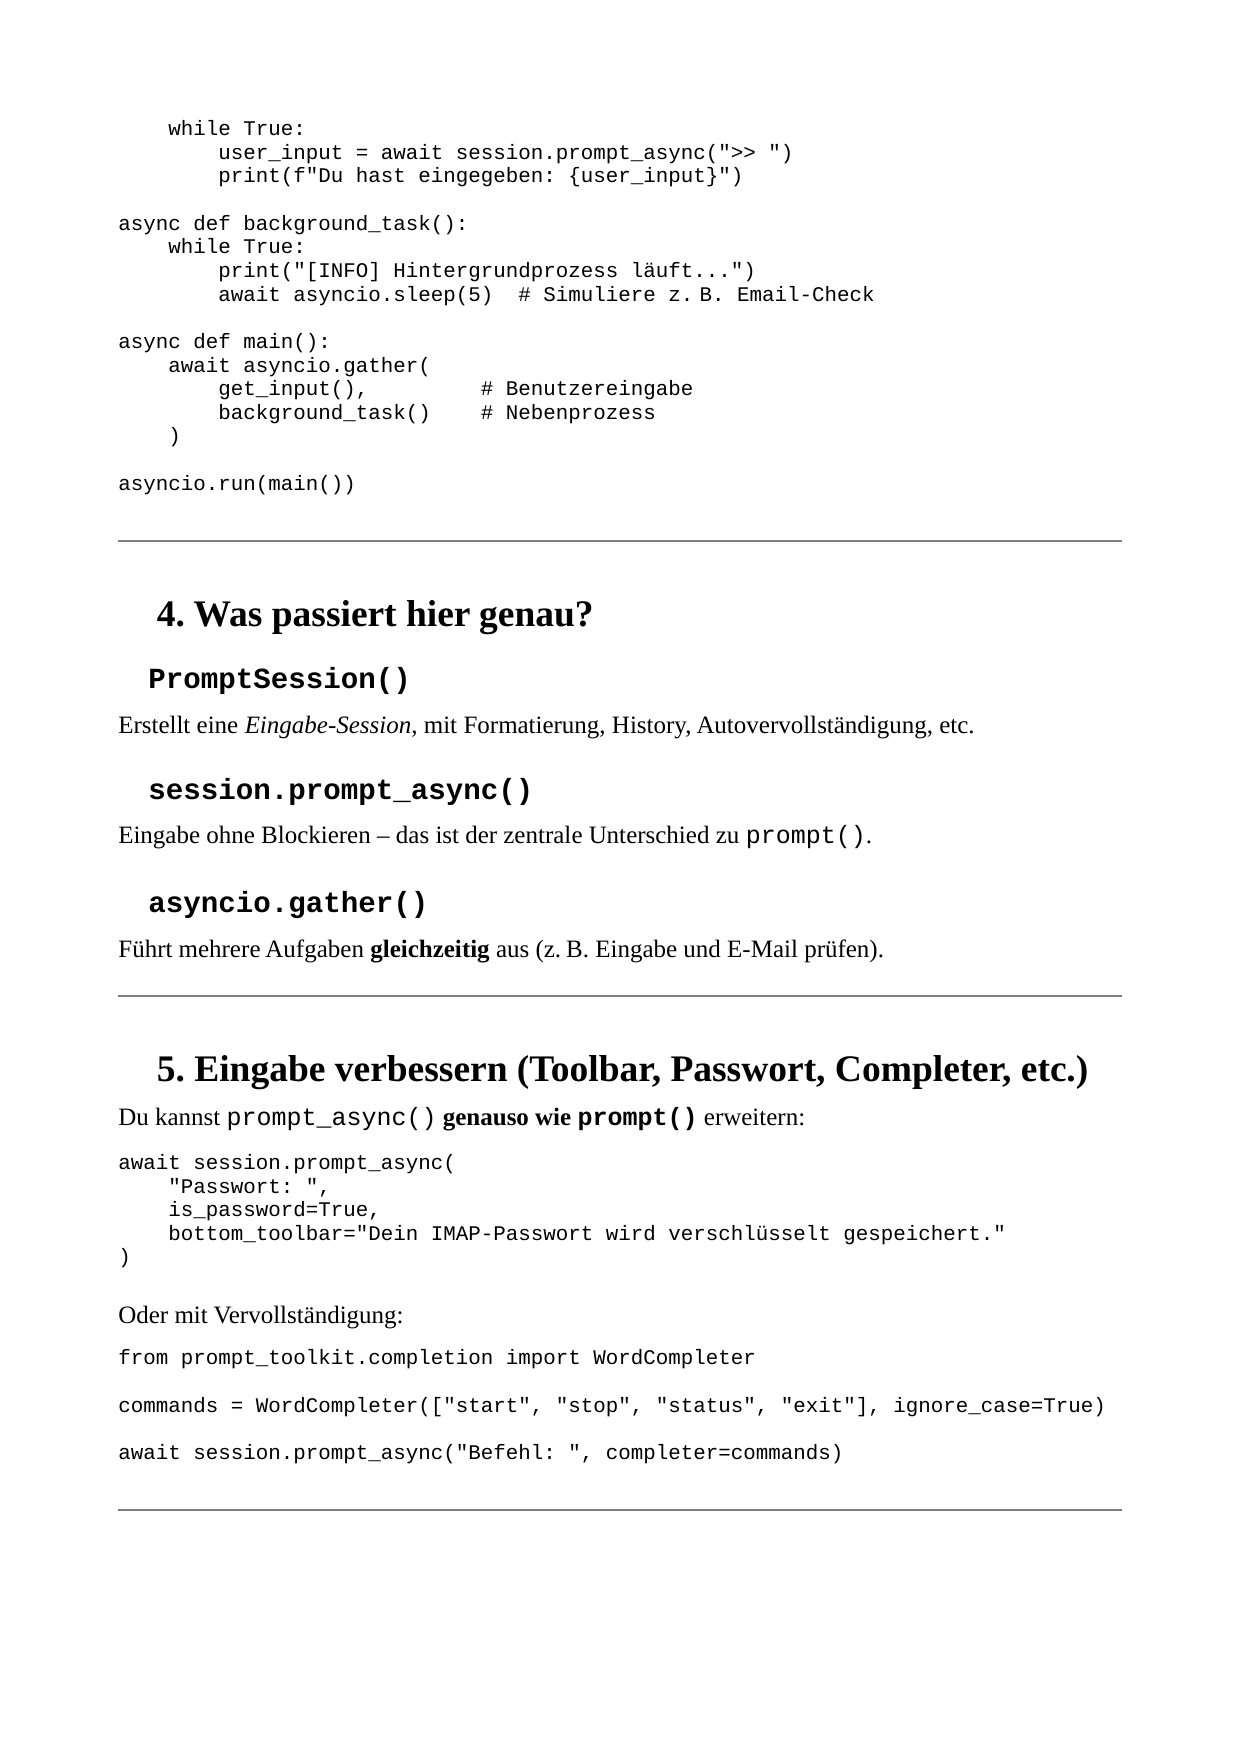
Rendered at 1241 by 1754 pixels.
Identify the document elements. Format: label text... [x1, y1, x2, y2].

text background_task() # Nebenprozess [118, 402, 1122, 426]
subtitle 💡 5. Eingabe verbessern (Toolbar, Passwort, Completer, etc.) [118, 1046, 1122, 1089]
text await session.prompt_async("Befehl: ", completer=commands) [118, 1442, 1122, 1466]
text await asyncio.sleep(5) # Simuliere z. B. Email-Check [118, 284, 1122, 307]
subtitle 🔹 PromptSession() [118, 661, 1122, 697]
text await session.prompt_async( [118, 1152, 1122, 1176]
text "Passwort: ", [118, 1176, 1122, 1199]
text Führt mehrere Aufgaben gleichzeitig aus (z. B. Eingabe und E-Mail prüfen). [118, 934, 1122, 962]
text bottom_toolbar="Dein IMAP-Passwort wird verschlüsselt gespeichert." [118, 1223, 1122, 1247]
subtitle 🔹 asyncio.gather() [118, 885, 1122, 921]
text get_input(), # Benutzereingabe [118, 378, 1122, 402]
text while True: [118, 118, 1122, 142]
text ) [118, 1247, 1122, 1270]
text from prompt_toolkit.completion import WordCompleter [118, 1347, 1122, 1371]
text while True: [118, 236, 1122, 260]
subtitle 🔄 4. Was passiert hier genau? [118, 591, 1122, 634]
text print("[INFO] Hintergrundprozess läuft...") [118, 260, 1122, 284]
text Eingabe ohne Blockieren – das ist der zentrale Unterschied zu prompt(). [118, 821, 1122, 851]
text await asyncio.gather( [118, 354, 1122, 378]
text commands = WordCompleter(["start", "stop", "status", "exit"], ignore_case=True) [118, 1394, 1122, 1418]
text user_input = await session.prompt_async(">> ") [118, 142, 1122, 165]
text Erstellt eine Eingabe-Session, mit Formatierung, History, Autovervollständigung, etc. [118, 710, 1122, 738]
text is_password=True, [118, 1199, 1122, 1223]
text ) [118, 426, 1122, 449]
text async def main(): [118, 331, 1122, 354]
text asyncio.run(main()) [118, 473, 1122, 496]
text Oder mit Vervollständigung: [118, 1300, 1122, 1328]
text Du kannst prompt_async() genauso wie prompt() erweitern: [118, 1102, 1122, 1133]
text print(f"Du hast eingegeben: {user_input}") [118, 165, 1122, 189]
text async def background_task(): [118, 213, 1122, 236]
subtitle 🔹 session.prompt_async() [118, 772, 1122, 808]
